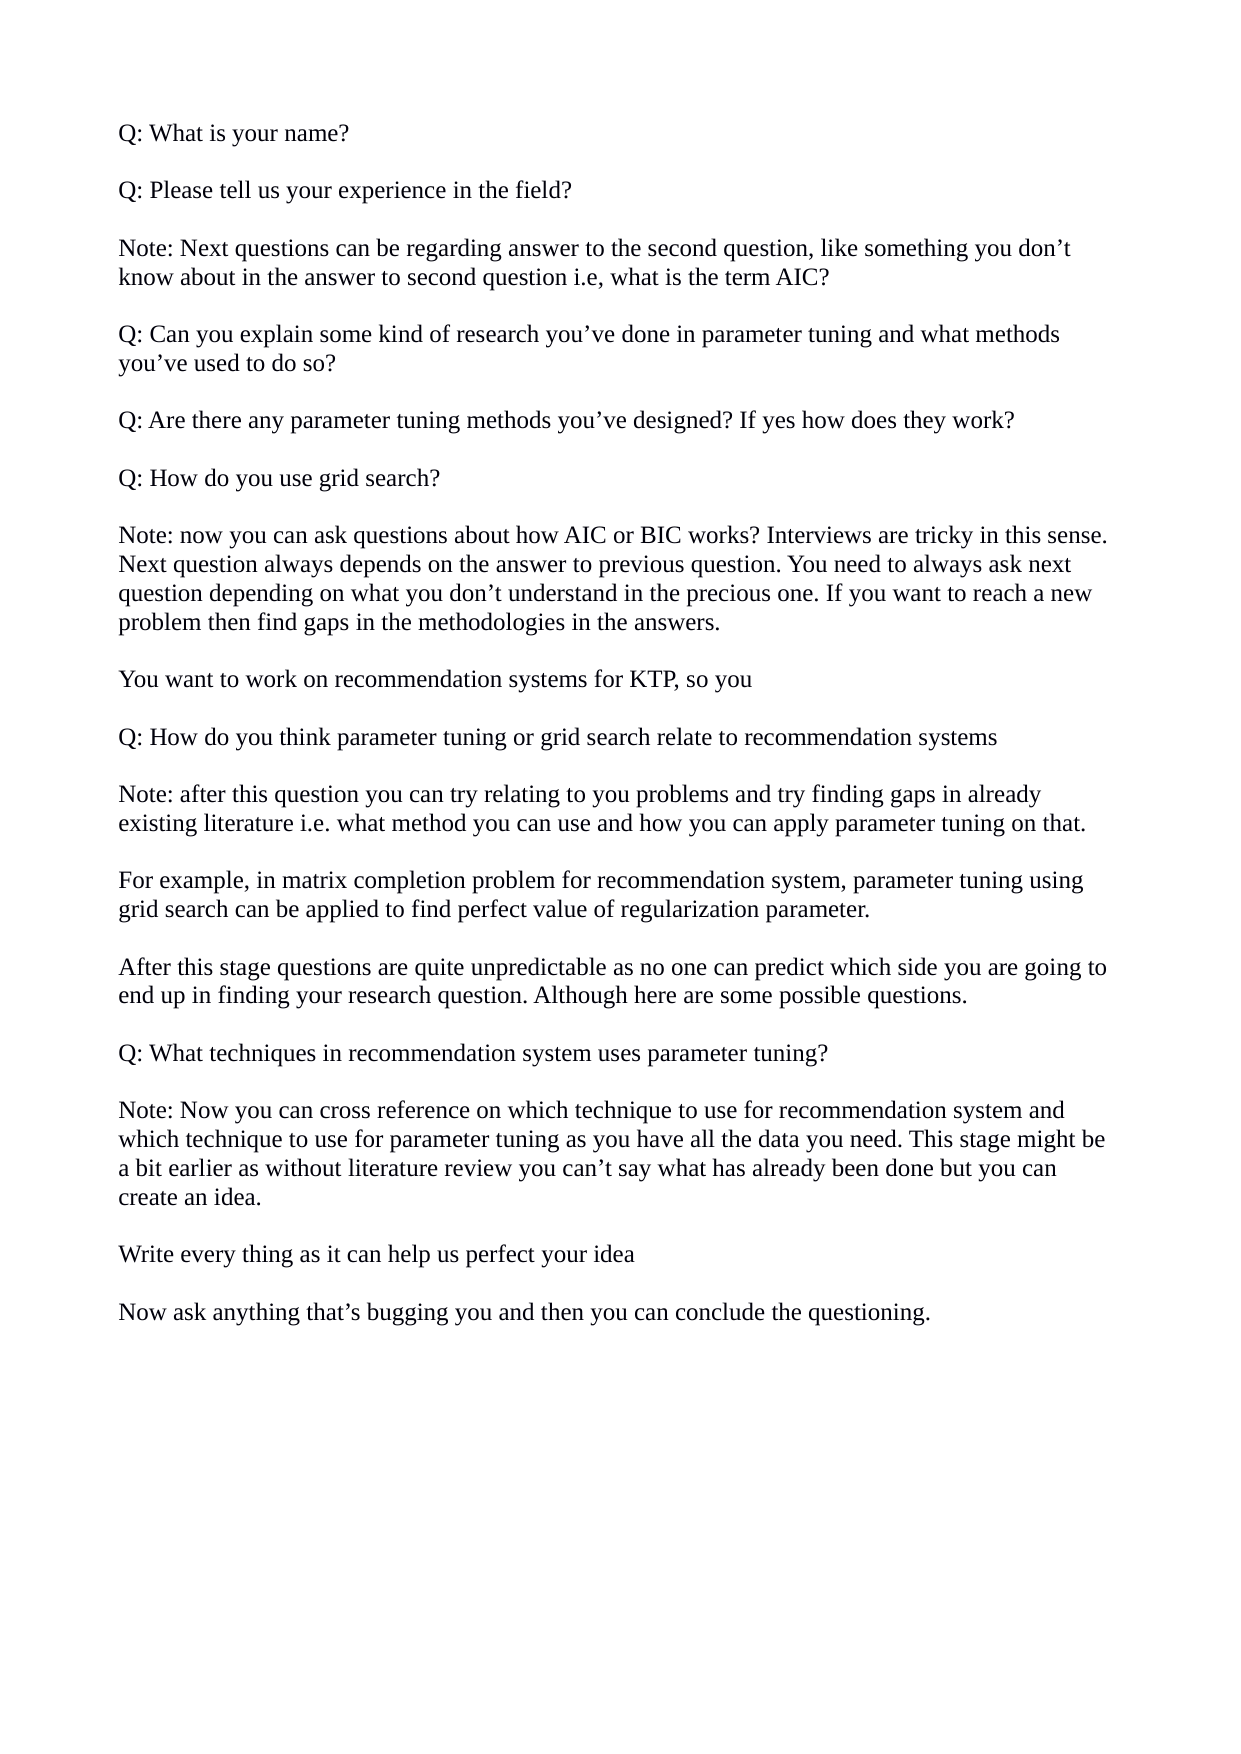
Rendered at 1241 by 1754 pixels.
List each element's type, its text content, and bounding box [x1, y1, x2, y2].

text Q: Are there any parameter tuning methods you’ve designed? If yes how does they work? [118, 406, 1122, 434]
text Q: What techniques in recommendation system uses parameter tuning? Note: Now you can cross reference on which technique to use for recommendation system and which technique to use for parameter tuning as you have all the data you need. This stage might be a bit earlier as without literature review you can’t say what has already been done but you can create an idea. Write every thing as it can help us perfect your idea Now ask anything that’s bugging you and then you can conclude the questioning. [118, 1038, 1122, 1326]
text Q: What is your name? [118, 118, 1122, 147]
text Q: How do you think parameter tuning or grid search relate to recommendation systems Note: after this question you can try relating to you problems and try finding gaps in already existing literature i.e. what method you can use and how you can apply parameter tuning on that. For example, in matrix completion problem for recommendation system, parameter tuning using grid search can be applied to find perfect value of regularization parameter. After this stage questions are quite unpredictable as no one can predict which side you are going to end up in finding your research question. Although here are some possible questions. [118, 722, 1122, 1009]
text Note: Next questions can be regarding answer to the second question, like something you don’t know about in the answer to second question i.e, what is the term AIC? [118, 233, 1122, 291]
text Note: now you can ask questions about how AIC or BIC works? Interviews are tricky in this sense. Next question always depends on the answer to previous question. You need to always ask next question depending on what you don’t understand in the precious one. If you want to reach a new problem then find gaps in the methodologies in the answers. You want to work on recommendation systems for KTP, so you [118, 521, 1122, 693]
text Q: Can you explain some kind of research you’ve done in parameter tuning and what methods you’ve used to do so? [118, 319, 1122, 377]
text Q: How do you use grid search? [118, 463, 1122, 492]
text Q: Please tell us your experience in the field? [118, 176, 1122, 204]
